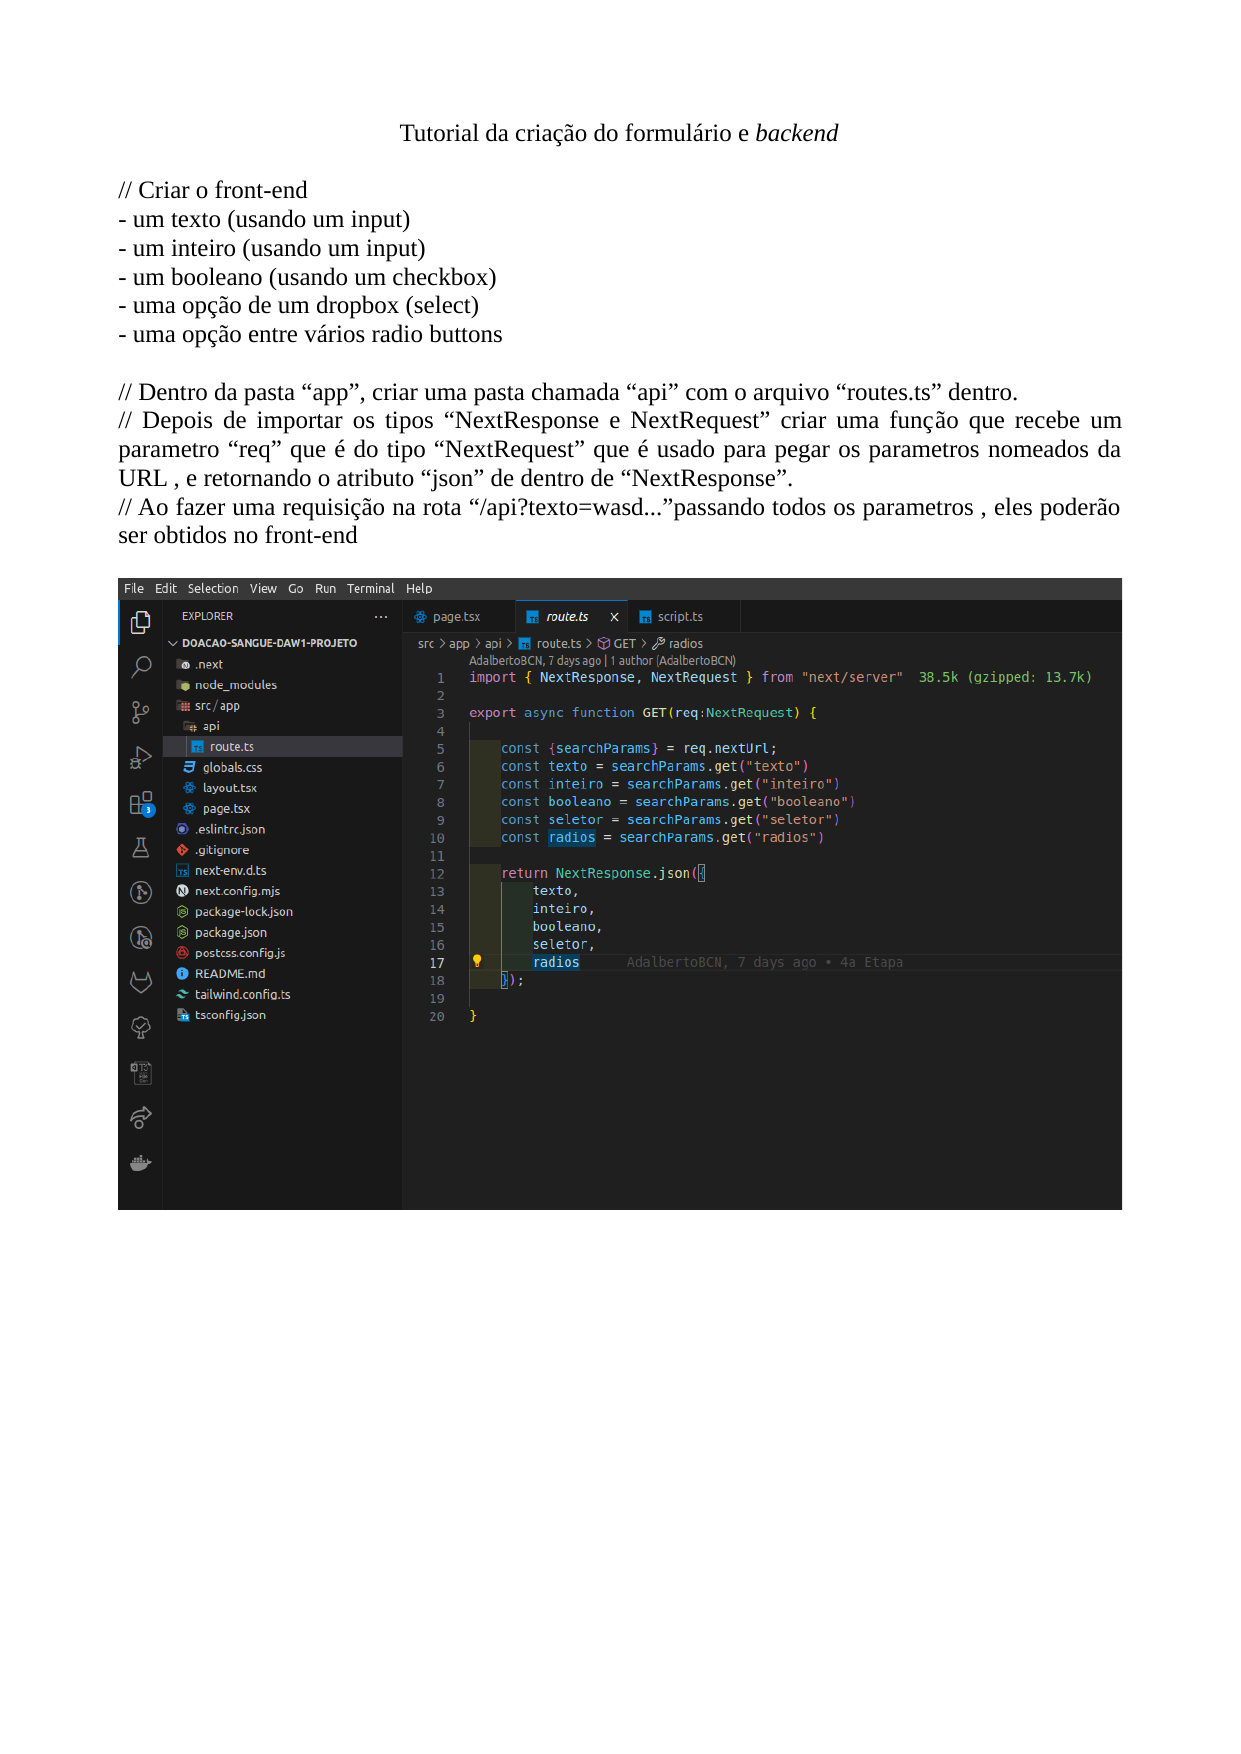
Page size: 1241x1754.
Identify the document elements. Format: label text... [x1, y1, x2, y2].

list - uma opção de um dropbox (select) [118, 291, 1122, 319]
picture [118, 578, 1123, 1210]
text Tutorial da criação do formulário e backend [118, 118, 1122, 147]
list // Dentro da pasta “app”, criar uma pasta chamada “api” com o arquivo “routes.ts” dentro. [118, 377, 1122, 406]
list - um booleano (usando um checkbox) [118, 262, 1122, 291]
list // Depois de importar os tipos “NextResponse e NextRequest” criar uma função que recebe um parametro “req” que é do tipo “NextRequest” que é usado para pegar os parametros nomeados da URL , e retornando o atributo “json” de dentro de “NextResponse”. [118, 406, 1122, 492]
text - um texto (usando um input) [118, 204, 1122, 233]
text // Criar o front-end [118, 176, 1122, 204]
list - um inteiro (usando um input) [118, 233, 1122, 262]
list - uma opção entre vários radio buttons [118, 319, 1122, 348]
list // Ao fazer uma requisição na rota “/api?texto=wasd...”passando todos os parametros , eles poderão ser obtidos no front-end [118, 492, 1122, 549]
